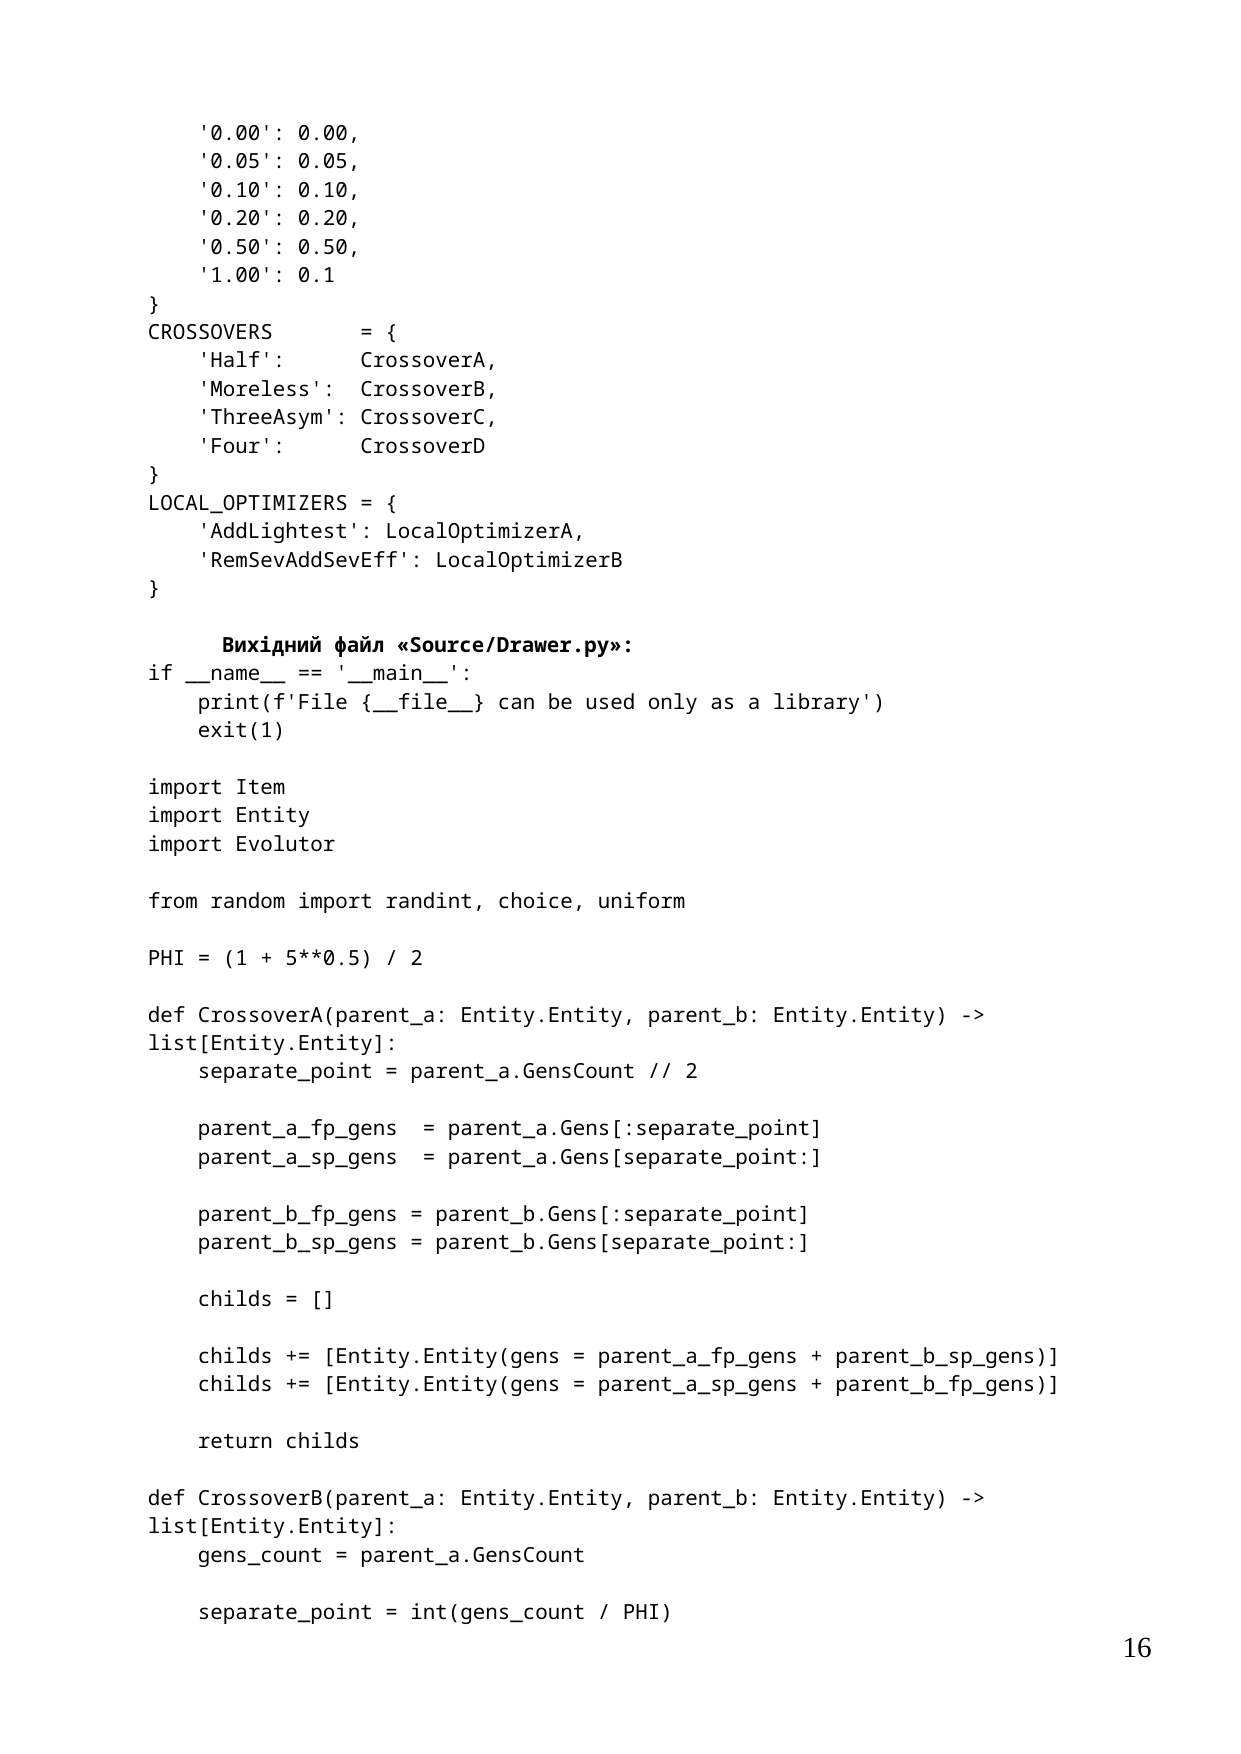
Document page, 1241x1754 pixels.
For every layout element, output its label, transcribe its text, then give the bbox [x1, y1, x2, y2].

text '0.10': 0.10, [148, 175, 1152, 203]
text childs = [] [148, 1284, 1152, 1312]
text 'AddLightest': LocalOptimizerA, [148, 516, 1152, 545]
text '0.20': 0.20, [148, 203, 1152, 232]
text 'ThreeAsym': CrossoverC, [148, 402, 1152, 431]
text childs += [Entity.Entity(gens = parent_a_fp_gens + parent_b_sp_gens)] [148, 1341, 1152, 1369]
text parent_b_fp_gens = parent_b.Gens[:separate_point] [148, 1199, 1152, 1227]
text parent_b_sp_gens = parent_b.Gens[separate_point:] [148, 1227, 1152, 1256]
text '1.00': 0.1 [148, 260, 1152, 289]
text 'Half': CrossoverA, [148, 346, 1152, 374]
text def CrossoverA(parent_a: Entity.Entity, parent_b: Entity.Entity) -> list[Entity.Entity]: [148, 1000, 1152, 1057]
text exit(1) [148, 715, 1152, 744]
text return childs [148, 1426, 1152, 1455]
text PHI = (1 + 5**0.5) / 2 [148, 943, 1152, 971]
text CROSSOVERS = { [148, 317, 1152, 346]
text gens_count = parent_a.GensCount [148, 1540, 1152, 1568]
text } [148, 289, 1152, 317]
text '0.00': 0.00, [148, 118, 1152, 147]
text 'Four': CrossoverD [148, 431, 1152, 459]
text childs += [Entity.Entity(gens = parent_a_sp_gens + parent_b_fp_gens)] [148, 1369, 1152, 1398]
text 'Moreless': CrossoverB, [148, 374, 1152, 402]
text import Evolutor [148, 829, 1152, 857]
text parent_a_sp_gens = parent_a.Gens[separate_point:] [148, 1142, 1152, 1170]
text separate_point = parent_a.GensCount // 2 [148, 1057, 1152, 1085]
text } [148, 459, 1152, 488]
text LOCAL_OPTIMIZERS = { [148, 488, 1152, 516]
text def CrossoverB(parent_a: Entity.Entity, parent_b: Entity.Entity) -> list[Entity.Entity]: [148, 1483, 1152, 1540]
text import Item [148, 772, 1152, 801]
text '0.50': 0.50, [148, 232, 1152, 260]
text separate_point = int(gens_count / PHI) [148, 1597, 1152, 1625]
text parent_a_fp_gens = parent_a.Gens[:separate_point] [148, 1113, 1152, 1142]
text print(f'File {__file__} can be used only as a library') [148, 687, 1152, 715]
text import Entity [148, 801, 1152, 829]
text 'RemSevAddSevEff': LocalOptimizerB [148, 545, 1152, 573]
text Вихідний файл «Source/Drawer.py»: [148, 630, 1152, 658]
text from random import randint, choice, uniform [148, 886, 1152, 914]
text '0.05': 0.05, [148, 147, 1152, 175]
text if __name__ == '__main__': [148, 658, 1152, 687]
text } [148, 573, 1152, 602]
